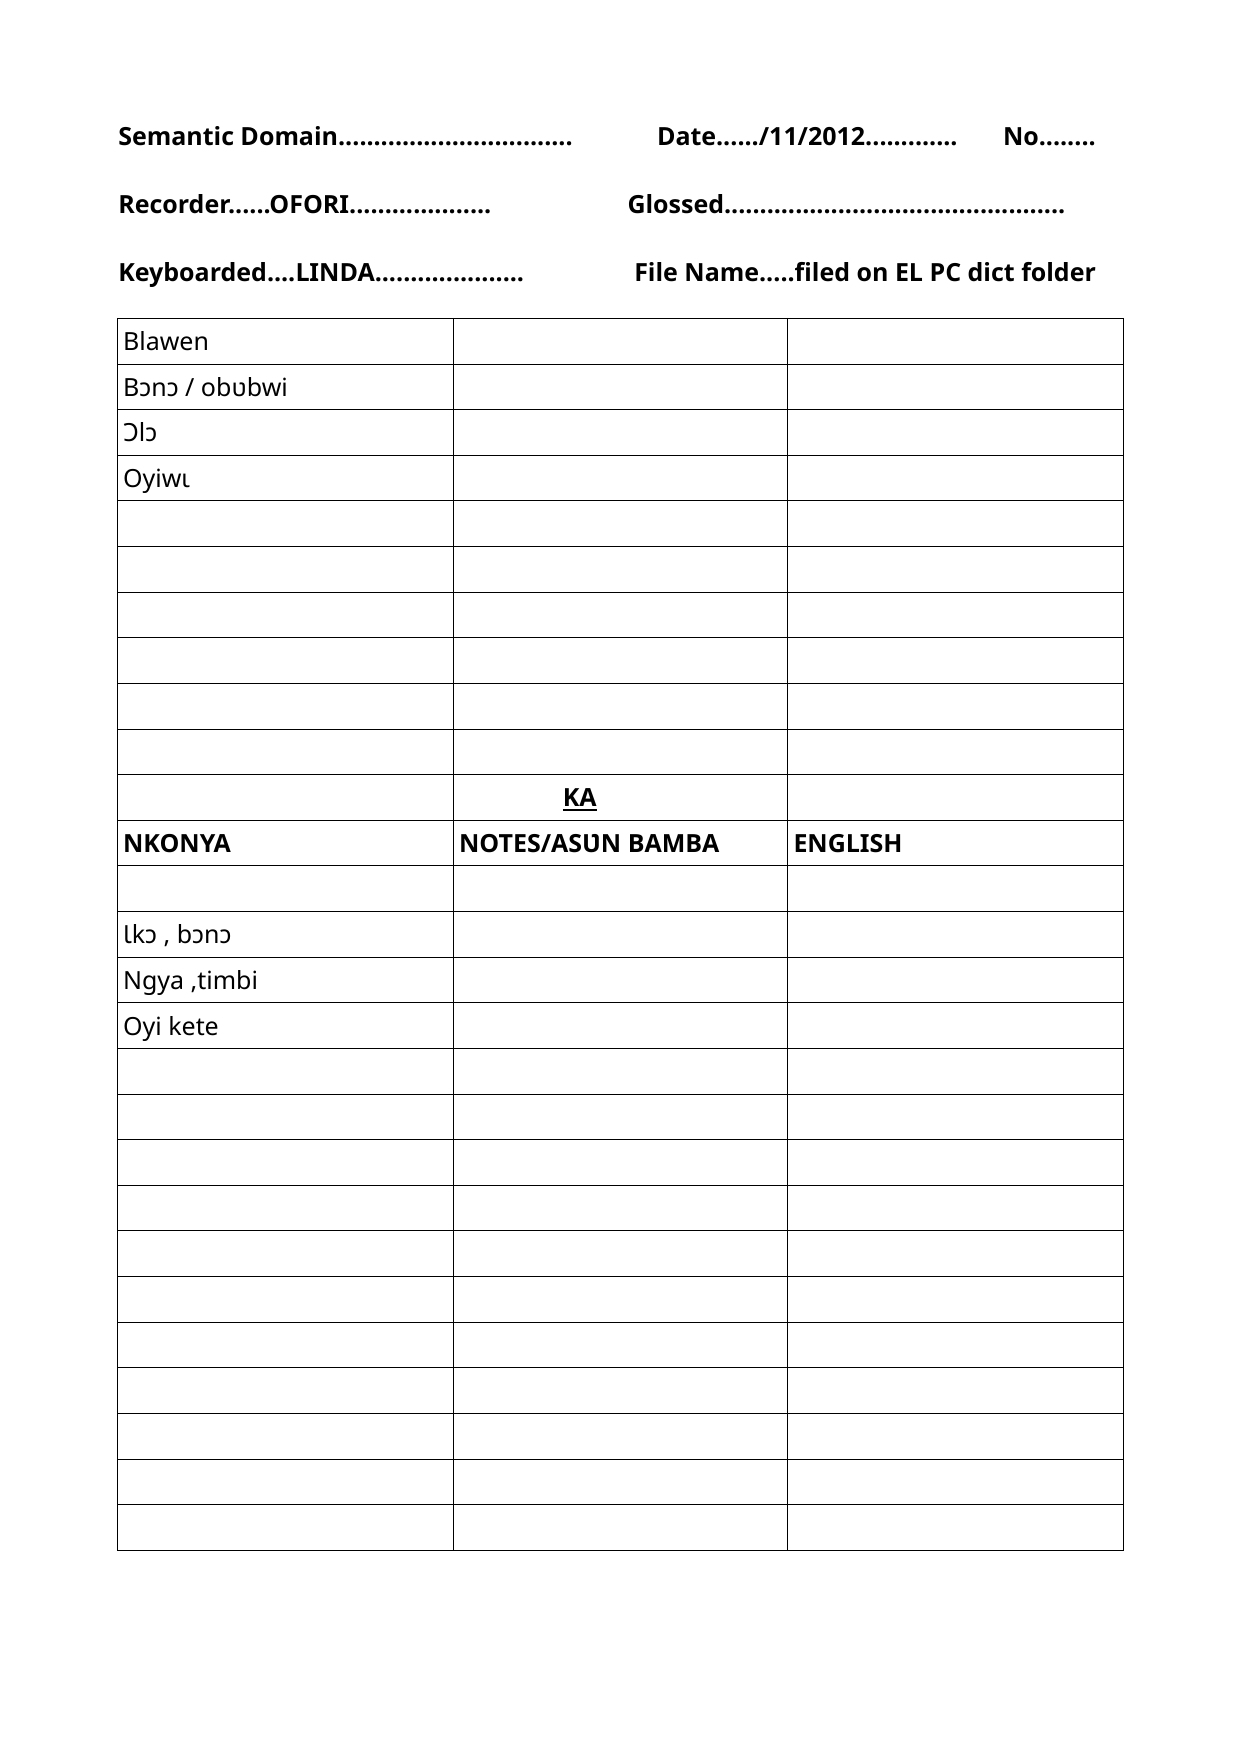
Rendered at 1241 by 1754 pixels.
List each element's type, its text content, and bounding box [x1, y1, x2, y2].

table_cell [454, 1277, 787, 1322]
table_cell [118, 1095, 453, 1139]
table_cell [788, 1231, 1123, 1276]
table_cell [454, 365, 787, 409]
table_cell [788, 912, 1123, 957]
table_cell [788, 684, 1123, 728]
table_cell Ngya ,timbi [118, 958, 453, 1002]
table_cell [788, 958, 1123, 1002]
table_cell [118, 1323, 453, 1367]
table_cell [454, 730, 787, 774]
table_cell [788, 501, 1123, 546]
table_cell [788, 547, 1123, 592]
table_cell [788, 1277, 1123, 1322]
table_cell [788, 1460, 1123, 1504]
table_cell [454, 1414, 787, 1458]
table_cell [454, 1003, 787, 1048]
table_cell [118, 1277, 453, 1322]
table_cell [788, 1368, 1123, 1413]
table_cell [118, 775, 453, 820]
table_cell [118, 1414, 453, 1458]
table_cell [788, 866, 1123, 911]
table_cell [118, 638, 453, 683]
table_cell [788, 638, 1123, 683]
table_cell [454, 638, 787, 683]
table_cell [788, 456, 1123, 500]
table_cell Blawen [118, 319, 453, 363]
table_cell [118, 1231, 453, 1276]
table_cell NKONYA [118, 821, 453, 865]
table_cell [788, 410, 1123, 455]
table_cell [118, 866, 453, 911]
table_cell [118, 1460, 453, 1504]
table_cell [788, 1140, 1123, 1185]
table_cell [118, 684, 453, 728]
table_cell [454, 547, 787, 592]
table_cell [118, 1368, 453, 1413]
table_cell [454, 1323, 787, 1367]
table_cell [118, 547, 453, 592]
table_cell Ɔlɔ [118, 410, 453, 455]
table_cell [118, 501, 453, 546]
table_cell [454, 1049, 787, 1093]
table_cell NOTES/ASƲN BAMBA [454, 821, 787, 865]
table_cell Oyiwɩ [118, 456, 453, 500]
table_cell [454, 1231, 787, 1276]
table_cell [788, 319, 1123, 363]
table_cell [788, 1186, 1123, 1230]
table_cell Oyi kete [118, 1003, 453, 1048]
table_cell KA [454, 775, 787, 820]
table_cell Bɔnɔ / obʋbwi [118, 365, 453, 409]
table_cell [788, 365, 1123, 409]
table_cell Ɩkɔ , bɔnɔ [118, 912, 453, 957]
table_cell [788, 593, 1123, 637]
table_cell [788, 1003, 1123, 1048]
table_cell [118, 1186, 453, 1230]
table_cell [118, 1140, 453, 1185]
table_cell [788, 1323, 1123, 1367]
table_cell [454, 319, 787, 363]
table_cell [118, 1505, 453, 1550]
table_cell [454, 1140, 787, 1185]
table_cell [454, 866, 787, 911]
table_cell [788, 1414, 1123, 1458]
table_cell ENGLISH [788, 821, 1123, 865]
table_cell [454, 1505, 787, 1550]
table_cell [454, 684, 787, 728]
table_cell [788, 775, 1123, 820]
table_cell [118, 730, 453, 774]
table_cell [454, 456, 787, 500]
table_cell [454, 593, 787, 637]
table_cell [454, 912, 787, 957]
table_cell [788, 1505, 1123, 1550]
table_cell [454, 1460, 787, 1504]
table_cell [454, 958, 787, 1002]
table_cell [788, 1049, 1123, 1093]
table_cell [454, 1368, 787, 1413]
table_cell [454, 1186, 787, 1230]
table_cell [118, 593, 453, 637]
table_cell [118, 1049, 453, 1093]
table_cell [454, 410, 787, 455]
table_cell [788, 730, 1123, 774]
table_cell [788, 1095, 1123, 1139]
table_cell [454, 1095, 787, 1139]
table_cell [454, 501, 787, 546]
